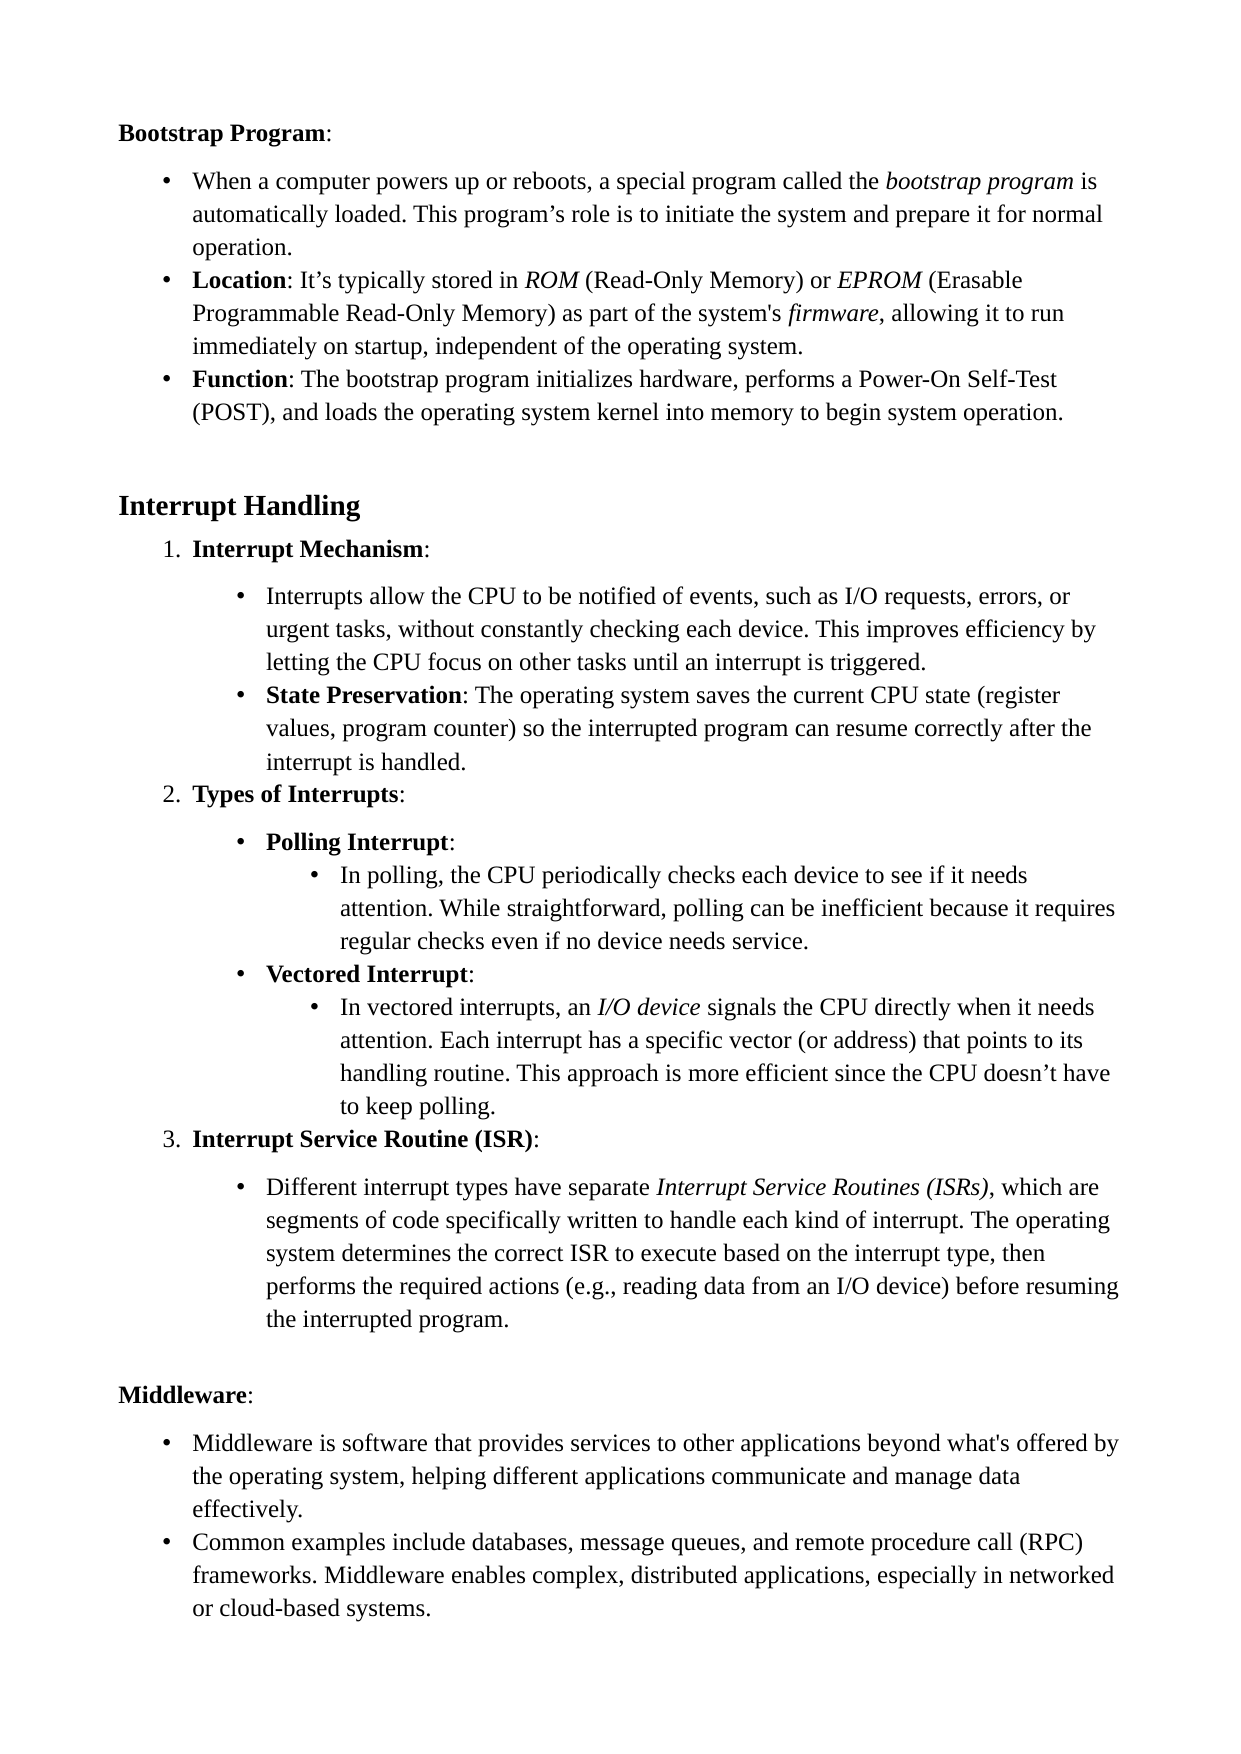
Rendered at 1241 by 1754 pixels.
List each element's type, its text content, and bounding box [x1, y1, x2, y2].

text Middleware: [118, 1380, 1122, 1409]
list Interrupts allow the CPU to be notified of events, such as I/O requests, errors, or urgent tasks, without constantly checking each device. This improves efficiency by letting the CPU focus on other tasks until an interrupt is triggered. [236, 581, 1122, 676]
list Middleware is software that provides services to other applications beyond what's offered by the operating system, helping different applications communicate and manage data effectively. [162, 1428, 1122, 1523]
list Polling Interrupt: [236, 827, 1122, 856]
list Types of Interrupts: [162, 779, 1122, 808]
list Different interrupt types have separate Interrupt Service Routines (ISRs), which are segments of code specifically written to handle each kind of interrupt. The operating system determines the correct ISR to execute based on the interrupt type, then performs the required actions (e.g., reading data from an I/O device) before resuming the interrupted program. [236, 1172, 1122, 1333]
list In vectored interrupts, an I/O device signals the CPU directly when it needs attention. Each interrupt has a specific vector (or address) that points to its handling routine. This approach is more efficient since the CPU doesn’t have to keep polling. [310, 992, 1122, 1120]
list Vectored Interrupt: [236, 959, 1122, 988]
text Bootstrap Program: [118, 118, 1122, 147]
list Function: The bootstrap program initializes hardware, performs a Power-On Self-Test (POST), and loads the operating system kernel into memory to begin system operation. [162, 364, 1122, 426]
list Location: It’s typically stored in ROM (Read-Only Memory) or EPROM (Erasable Programmable Read-Only Memory) as part of the system's firmware, allowing it to run immediately on startup, independent of the operating system. [162, 265, 1122, 359]
list When a computer powers up or reboots, a special program called the bootstrap program is automatically loaded. This program’s role is to initiate the system and prepare it for normal operation. [162, 166, 1122, 261]
list Interrupt Mechanism: [162, 534, 1122, 563]
subtitle Interrupt Handling [118, 488, 1122, 521]
list In polling, the CPU periodically checks each device to see if it needs attention. While straightforward, polling can be inefficient because it requires regular checks even if no device needs service. [310, 860, 1122, 955]
list Interrupt Service Routine (ISR): [162, 1124, 1122, 1153]
list State Preservation: The operating system saves the current CPU state (register values, program counter) so the interrupted program can resume correctly after the interrupt is handled. [236, 681, 1122, 775]
list Common examples include databases, message queues, and remote procedure call (RPC) frameworks. Middleware enables complex, distributed applications, especially in networked or cloud-based systems. [162, 1527, 1122, 1622]
